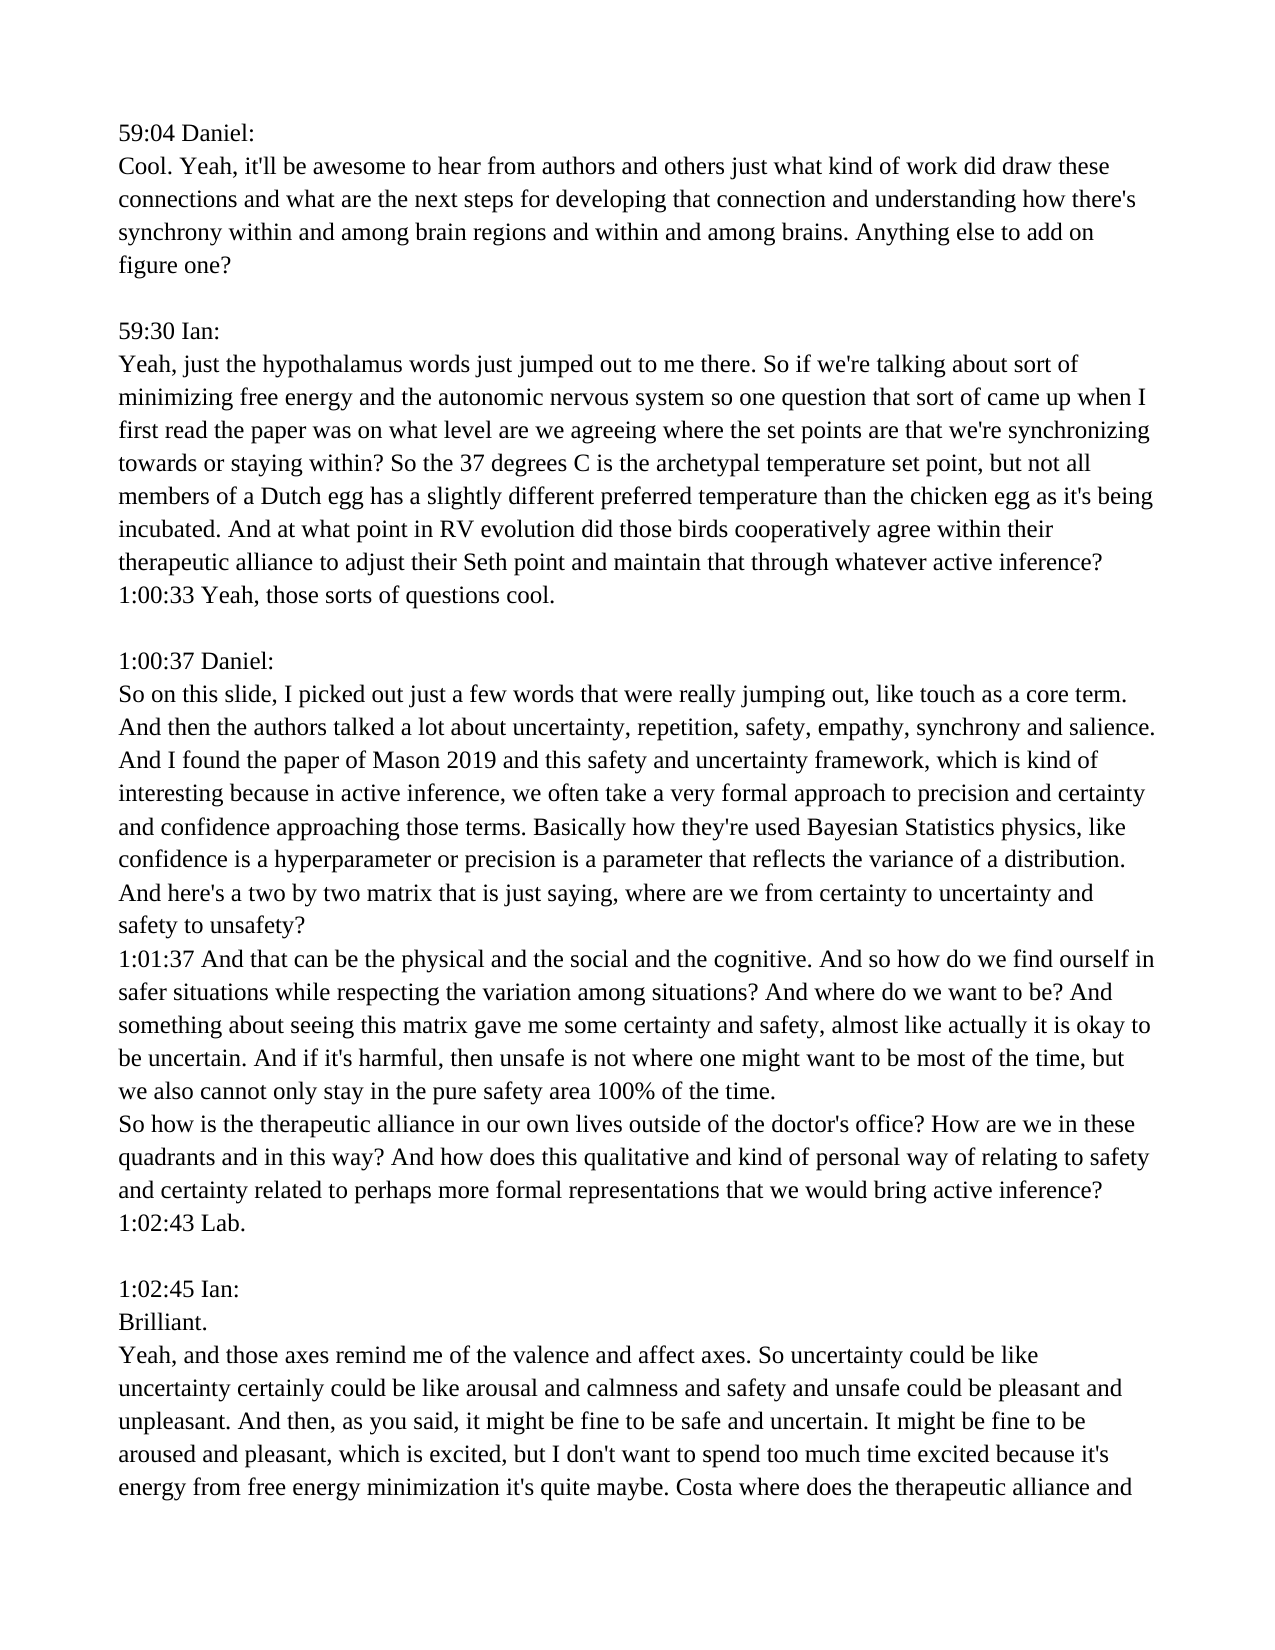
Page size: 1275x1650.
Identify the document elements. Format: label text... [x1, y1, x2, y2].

text 1:00:33 Yeah, those sorts of questions cool. [118, 580, 1157, 609]
text 1:02:45 Ian: [118, 1274, 1157, 1303]
text 1:01:37 And that can be the physical and the social and the cognitive. And so how do we find ourself in safer situations while respecting the variation among situations? And where do we want to be? And something about seeing this matrix gave me some certainty and safety, almost like actually it is okay to be uncertain. And if it's harmful, then unsafe is not where one might want to be most of the time, but we also cannot only stay in the pure safety area 100% of the time. [118, 944, 1157, 1104]
text So how is the therapeutic alliance in our own lives outside of the doctor's office? How are we in these quadrants and in this way? And how does this qualitative and kind of personal way of relating to safety and certainty related to perhaps more formal representations that we would bring active inference? [118, 1109, 1157, 1203]
text 59:30 Ian: [118, 316, 1157, 345]
text Brilliant. [118, 1307, 1157, 1336]
text 1:00:37 Daniel: [118, 646, 1157, 675]
text Yeah, and those axes remind me of the valence and affect axes. So uncertainty could be like uncertainty certainly could be like arousal and calmness and safety and unsafe could be pleasant and unpleasant. And then, as you said, it might be fine to be safe and uncertain. It might be fine to be aroused and pleasant, which is excited, but I don't want to spend too much time excited because it's energy from free energy minimization it's quite maybe. Costa where does the therapeutic alliance and [118, 1340, 1157, 1501]
text Yeah, just the hypothalamus words just jumped out to me there. So if we're talking about sort of minimizing free energy and the autonomic nervous system so one question that sort of came up when I first read the paper was on what level are we agreeing where the set points are that we're synchronizing towards or staying within? So the 37 degrees C is the archetypal temperature set point, but not all members of a Dutch egg has a slightly different preferred temperature than the chicken egg as it's being incubated. And at what point in RV evolution did those birds cooperatively agree within their therapeutic alliance to adjust their Seth point and maintain that through whatever active inference? [118, 349, 1157, 576]
text 1:02:43 Lab. [118, 1208, 1157, 1237]
text 59:04 Daniel: [118, 118, 1157, 147]
text Cool. Yeah, it'll be awesome to hear from authors and others just what kind of work did draw these connections and what are the next steps for developing that connection and understanding how there's synchrony within and among brain regions and within and among brains. Anything else to add on figure one? [118, 151, 1157, 279]
text So on this slide, I picked out just a few words that were really jumping out, like touch as a core term. And then the authors talked a lot about uncertainty, repetition, safety, empathy, synchrony and salience. And I found the paper of Mason 2019 and this safety and uncertainty framework, which is kind of interesting because in active inference, we often take a very formal approach to precision and certainty and confidence approaching those terms. Basically how they're used Bayesian Statistics physics, like confidence is a hyperparameter or precision is a parameter that reflects the variance of a distribution. And here's a two by two matrix that is just saying, where are we from certainty to uncertainty and safety to unsafety? [118, 679, 1157, 939]
